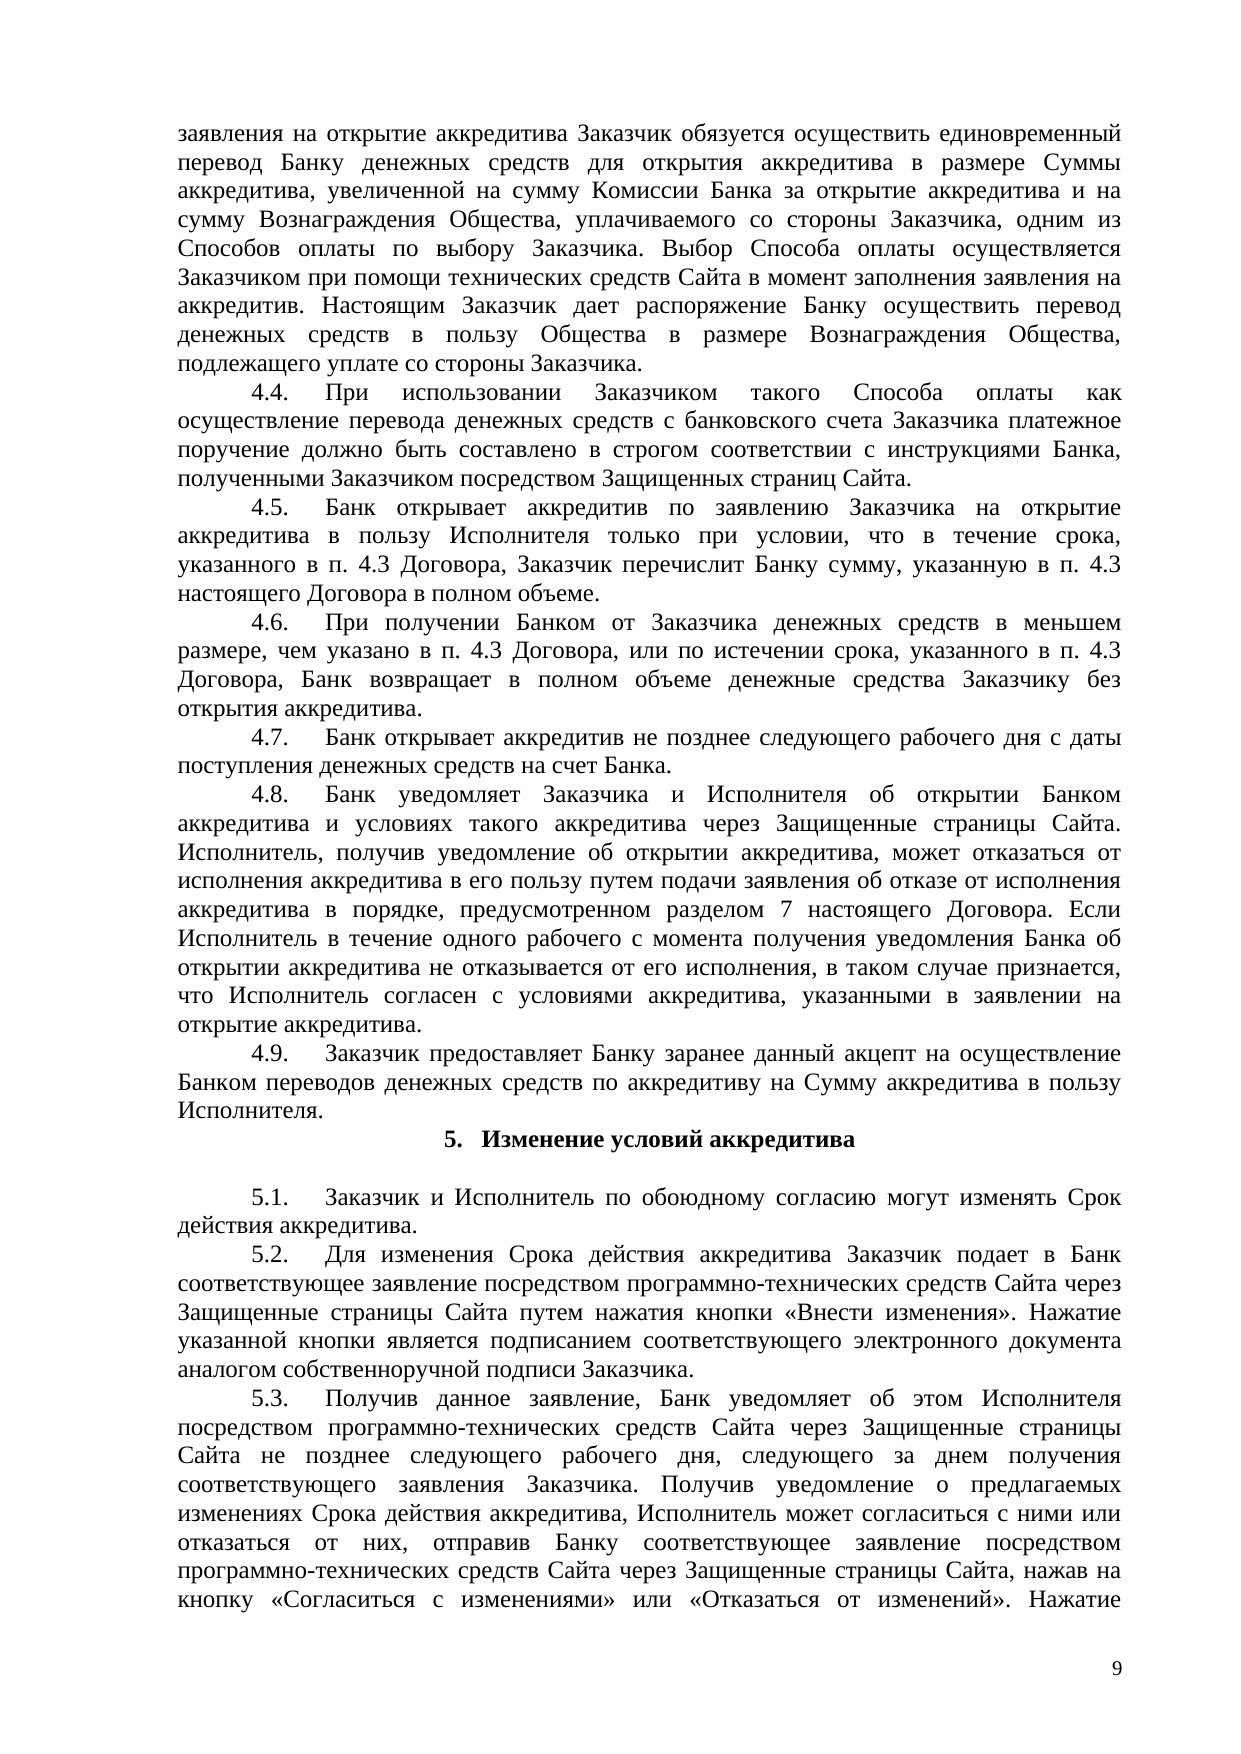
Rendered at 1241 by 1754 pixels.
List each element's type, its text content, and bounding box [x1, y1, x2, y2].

list Получив данное заявление, Банк уведомляет об этом Исполнителя посредством программно-технических средств Сайта через Защищенные страницы Сайта не позднее следующего рабочего дня, следующего за днем получения соответствующего заявления Заказчика. Получив уведомление о предлагаемых изменениях Срока действия аккредитива, Исполнитель может согласиться с ними или отказаться от них, отправив Банку соответствующее заявление посредством программно-технических средств Сайта через Защищенные страницы Сайта, нажав на кнопку «Согласиться с изменениями» или «Отказаться от изменений». Нажатие [177, 1383, 1122, 1613]
list При получении Банком от Заказчика денежных средств в меньшем размере, чем указано в п. 4.34.3 Договора, или по истечении срока, указанного в п. 4.34.3 Договора, Банк возвращает в полном объеме денежные средства Заказчику без открытия аккредитива. [177, 607, 1122, 722]
list заявления на открытие аккредитива Заказчик обязуется осуществить единовременный перевод Банку денежных средств для открытия аккредитива в размере Суммы аккредитива, увеличенной на сумму Комиссии Банка за открытие аккредитива и на сумму Вознаграждения Общества, уплачиваемого со стороны Заказчика, одним из Способов оплаты по выбору Заказчика. Выбор Способа оплаты осуществляется Заказчиком при помощи технических средств Сайта в момент заполнения заявления на аккредитив. Настоящим Заказчик дает распоряжение Банку осуществить перевод денежных средств в пользу Общества в размере Вознаграждения Общества, подлежащего уплате со стороны Заказчика. [177, 118, 1122, 377]
list Заказчик и Исполнитель по обоюдному согласию могут изменять Срок действия аккредитива. [177, 1182, 1122, 1239]
list Банк уведомляет Заказчика и Исполнителя об открытии Банком аккредитива и условиях такого аккредитива через Защищенные страницы Сайта. Исполнитель, получив уведомление об открытии аккредитива, может отказаться от исполнения аккредитива в его пользу путем подачи заявления об отказе от исполнения аккредитива в порядке, предусмотренном разделом 7 настоящего Договора. Если Исполнитель в течение одного рабочего с момента получения уведомления Банка об открытии аккредитива не отказывается от его исполнения, в таком случае признается, что Исполнитель согласен с условиями аккредитива, указанными в заявлении на открытие аккредитива. [177, 779, 1122, 1038]
list Банк открывает аккредитив не позднее следующего рабочего дня с даты поступления денежных средств на счет Банка. [177, 722, 1122, 779]
list Для изменения Срока действия аккредитива Заказчик подает в Банк соответствующее заявление посредством программно-технических средств Сайта через Защищенные страницы Сайта путем нажатия кнопки «Внести изменения». Нажатие указанной кнопки является подписанием соответствующего электронного документа аналогом собственноручной подписи Заказчика. [177, 1239, 1122, 1383]
list Изменение условий аккредитива [177, 1124, 1122, 1153]
list Банк открывает аккредитив по заявлению Заказчика на открытие аккредитива в пользу Исполнителя только при условии, что в течение срока, указанного в п. 4.34.3 Договора, Заказчик перечислит Банку сумму, указанную в п. 4.34.3 настоящего Договора в полном объеме. [177, 492, 1122, 607]
list При использовании Заказчиком такого Способа оплаты как осуществление перевода денежных средств с банковского счета Заказчика платежное поручение должно быть составлено в строгом соответствии с инструкциями Банка, полученными Заказчиком посредством Защищенных страниц Сайта. [177, 377, 1122, 492]
list Заказчик предоставляет Банку заранее данный акцепт на осуществление Банком переводов денежных средств по аккредитиву на Сумму аккредитива в пользу Исполнителя. [177, 1038, 1122, 1124]
